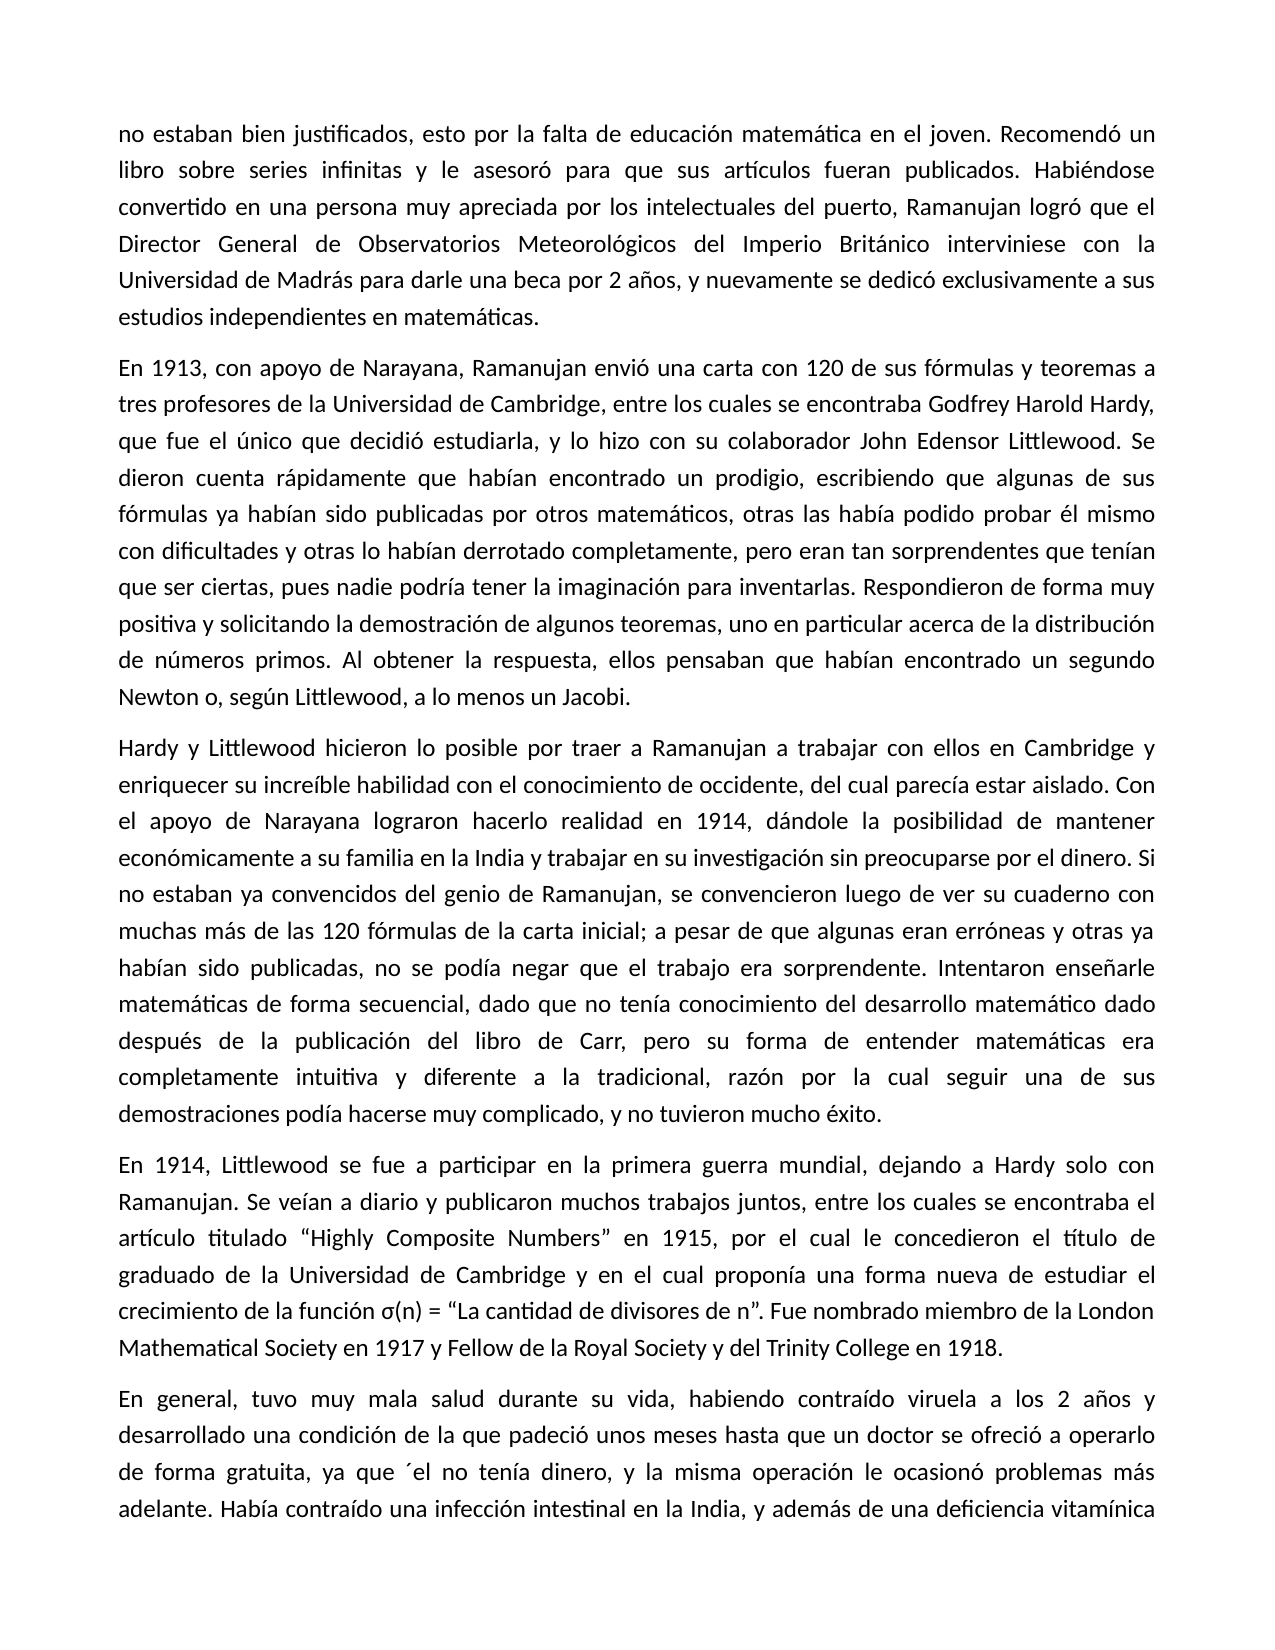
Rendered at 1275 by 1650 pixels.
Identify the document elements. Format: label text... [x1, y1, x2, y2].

text En general, tuvo muy mala salud durante su vida, habiendo contraído viruela a los 2 años y desarrollado una condición de la que padeció unos meses hasta que un doctor se ofreció a operarlo de forma gratuita, ya que ´el no tenía dinero, y la misma operación le ocasionó problemas más adelante. Había contraído una infección intestinal en la India, y además de una deficiencia vitamínica [118, 1383, 1157, 1523]
text Hardy y Littlewood hicieron lo posible por traer a Ramanujan a trabajar con ellos en Cambridge y enriquecer su increíble habilidad con el conocimiento de occidente, del cual parecía estar aislado. Con el apoyo de Narayana lograron hacerlo realidad en 1914, dándole la posibilidad de mantener económicamente a su familia en la India y trabajar en su investigación sin preocuparse por el dinero. Si no estaban ya convencidos del genio de Ramanujan, se convencieron luego de ver su cuaderno con muchas más de las 120 fórmulas de la carta inicial; a pesar de que algunas eran erróneas y otras ya habían sido publicadas, no se podía negar que el trabajo era sorprendente. Intentaron enseñarle matemáticas de forma secuencial, dado que no tenía conocimiento del desarrollo matemático dado después de la publicación del libro de Carr, pero su forma de entender matemáticas era completamente intuitiva y diferente a la tradicional, razón por la cual seguir una de sus demostraciones podía hacerse muy complicado, y no tuvieron mucho éxito. [118, 732, 1157, 1128]
text En 1914, Littlewood se fue a participar en la primera guerra mundial, dejando a Hardy solo con Ramanujan. Se veían a diario y publicaron muchos trabajos juntos, entre los cuales se encontraba el artículo titulado “Highly Composite Numbers” en 1915, por el cual le concedieron el título de graduado de la Universidad de Cambridge y en el cual proponía una forma nueva de estudiar el crecimiento de la función σ(n) = “La cantidad de divisores de n”. Fue nombrado miembro de la London Mathematical Society en 1917 y Fellow de la Royal Society y del Trinity College en 1918. [118, 1149, 1157, 1362]
text En 1913, con apoyo de Narayana, Ramanujan envió una carta con 120 de sus fórmulas y teoremas a tres profesores de la Universidad de Cambridge, entre los cuales se encontraba Godfrey Harold Hardy, que fue el único que decidió estudiarla, y lo hizo con su colaborador John Edensor Littlewood. Se dieron cuenta rápidamente que habían encontrado un prodigio, escribiendo que algunas de sus fórmulas ya habían sido publicadas por otros matemáticos, otras las había podido probar él mismo con dificultades y otras lo habían derrotado completamente, pero eran tan sorprendentes que tenían que ser ciertas, pues nadie podría tener la imaginación para inventarlas. Respondieron de forma muy positiva y solicitando la demostración de algunos teoremas, uno en particular acerca de la distribución de números primos. Al obtener la respuesta, ellos pensaban que habían encontrado un segundo Newton o, según Littlewood, a lo menos un Jacobi. [118, 352, 1157, 712]
text no estaban bien justificados, esto por la falta de educación matemática en el joven. Recomendó un libro sobre series infinitas y le asesoró para que sus artículos fueran publicados. Habiéndose convertido en una persona muy apreciada por los intelectuales del puerto, Ramanujan logró que el Director General de Observatorios Meteorológicos del Imperio Británico interviniese con la Universidad de Madrás para darle una beca por 2 años, y nuevamente se dedicó exclusivamente a sus estudios independientes en matemáticas. [118, 118, 1157, 331]
